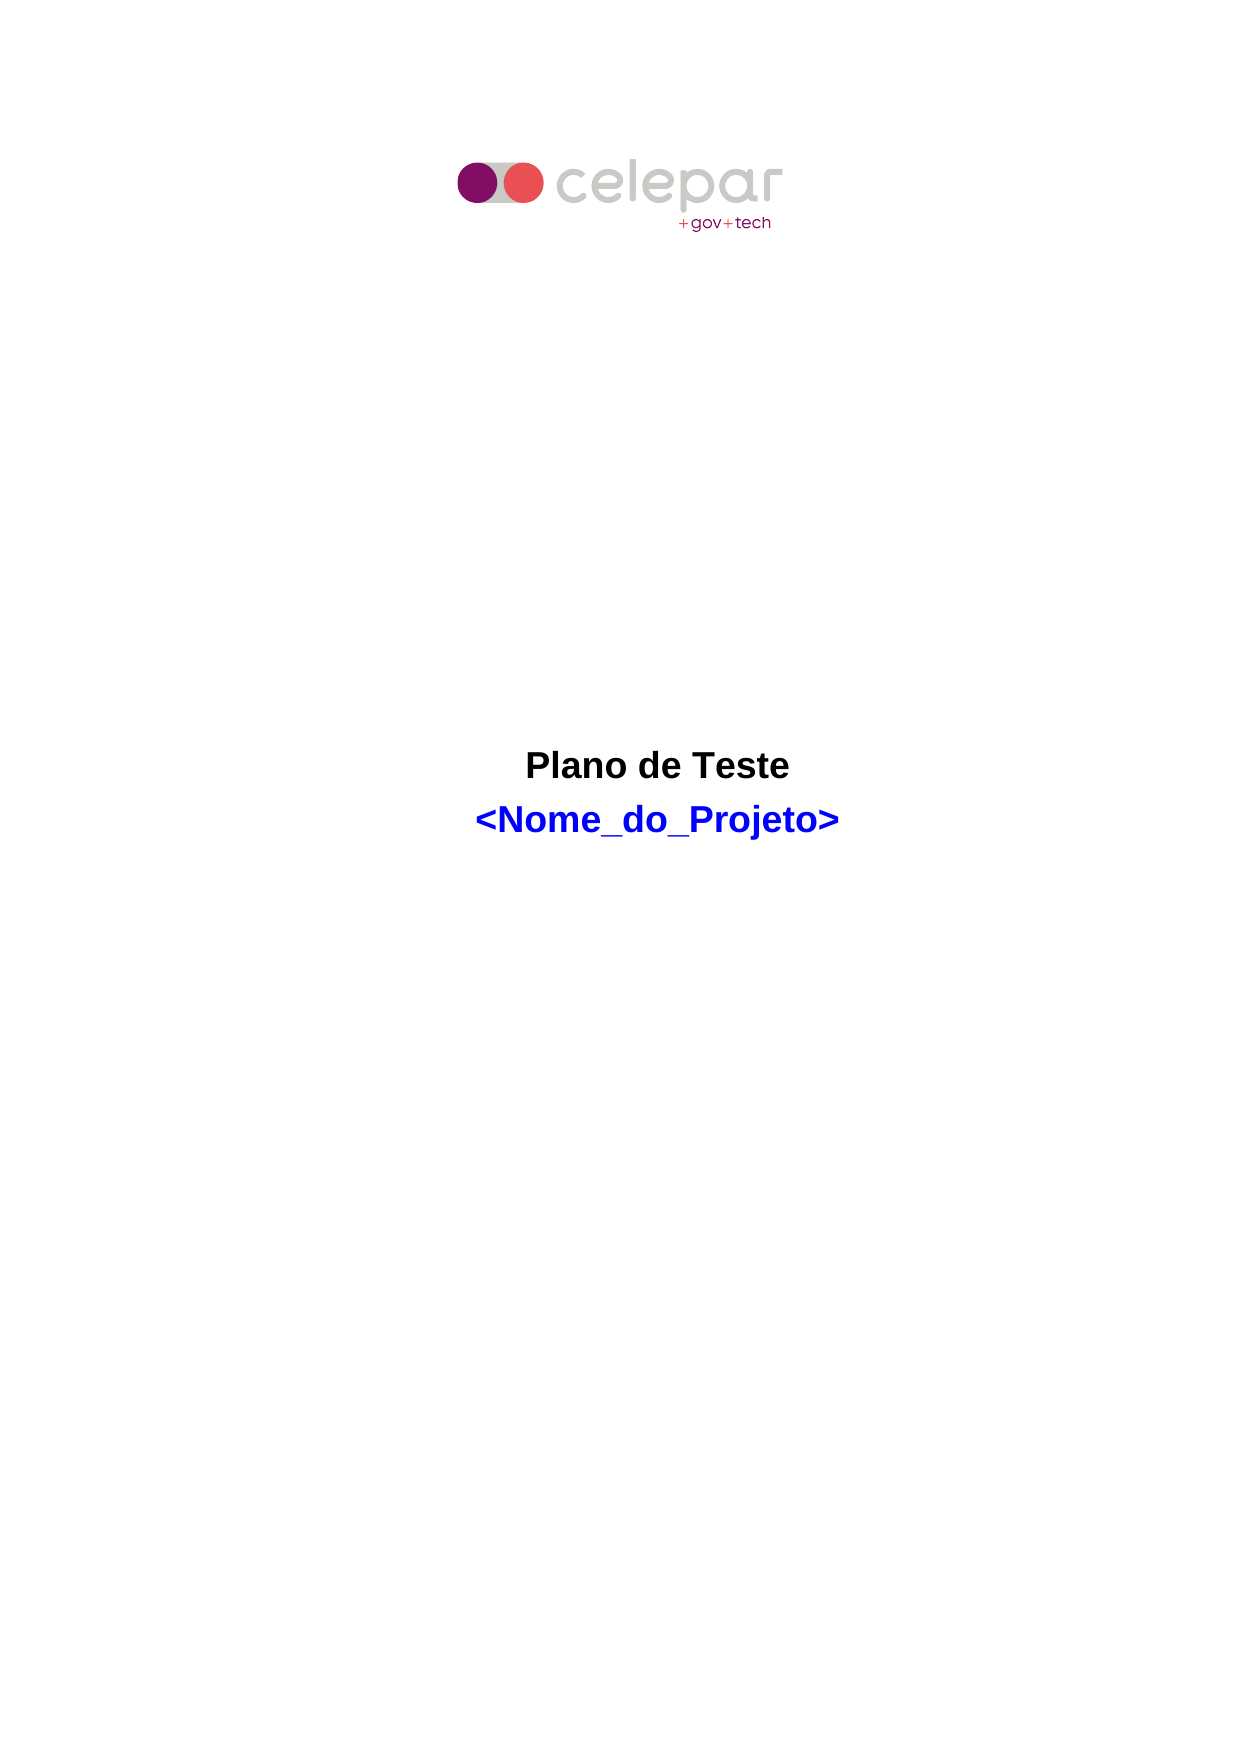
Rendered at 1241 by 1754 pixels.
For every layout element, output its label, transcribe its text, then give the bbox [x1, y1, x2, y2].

text <Nome_do_Projeto> [118, 799, 1122, 841]
text Plano de Teste [118, 744, 1122, 786]
picture [457, 159, 783, 232]
